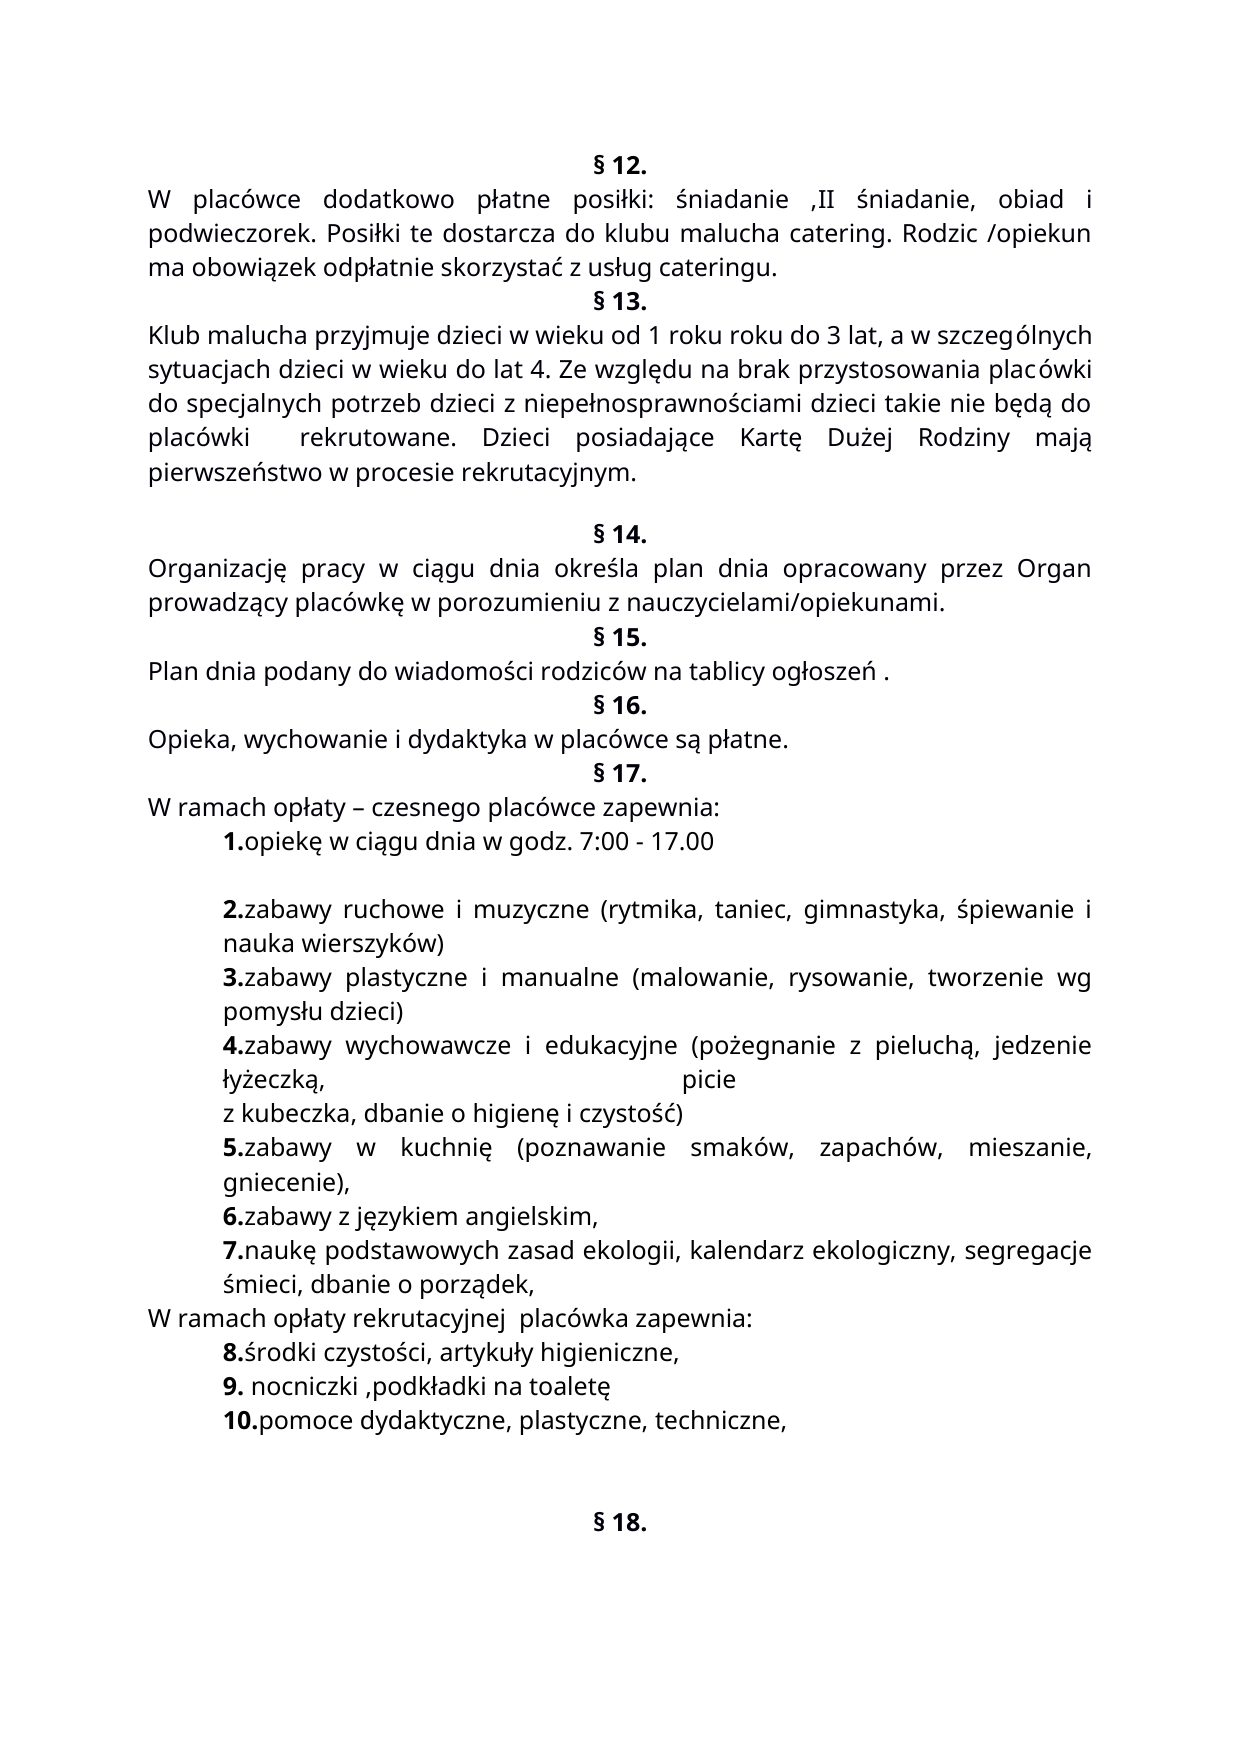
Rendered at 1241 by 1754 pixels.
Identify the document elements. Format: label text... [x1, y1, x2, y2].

text W ramach opłaty – czesnego placówce zapewnia: [148, 789, 1093, 823]
text W ramach opłaty rekrutacyjnej placówka zapewnia: [148, 1300, 1093, 1334]
list zabawy wychowawcze i edukacyjne (pożegnanie z pieluchą, jedzenie łyżeczką, picie z kubeczka, dbanie o higienę i czystość) [223, 1028, 1093, 1130]
list opiekę w ciągu dnia w godz. 7:00 - 17.00 [223, 823, 1093, 858]
list pomoce dydaktyczne, plastyczne, techniczne, [223, 1403, 1093, 1437]
text Organizację pracy w ciągu dnia określa plan dnia opracowany przez Organ prowadzący placówkę w porozumieniu z nauczycielami/opiekunami. [148, 551, 1093, 619]
text § 13. [148, 284, 1093, 318]
text § 16. [148, 687, 1093, 721]
list zabawy ruchowe i muzyczne (rytmika, taniec, gimnastyka, śpiewanie i nauka wierszyków) [223, 892, 1093, 960]
text § 15. [148, 619, 1093, 653]
text § 12. [148, 148, 1093, 182]
list zabawy w kuchnię (poznawanie smaków, zapachów, mieszanie, gniecenie), [223, 1130, 1093, 1198]
text § 18. [148, 1505, 1093, 1539]
list zabawy z językiem angielskim, [223, 1198, 1093, 1232]
list zabawy plastyczne i manualne (malowanie, rysowanie, tworzenie wg pomysłu dzieci) [223, 960, 1093, 1028]
text Klub malucha przyjmuje dzieci w wieku od 1 roku roku do 3 lat, a w szczególnych sytuacjach dzieci w wieku do lat 4. Ze względu na brak przystosowania placówki do specjalnych potrzeb dzieci z niepełnosprawnościami dzieci takie nie będą do placówki rekrutowane. Dzieci posiadające Kartę Dużej Rodziny mają pierwszeństwo w procesie rekrutacyjnym. [148, 318, 1093, 488]
text Plan dnia podany do wiadomości rodziców na tablicy ogłoszeń . [148, 653, 1093, 687]
list naukę podstawowych zasad ekologii, kalendarz ekologiczny, segregacje śmieci, dbanie o porządek, [223, 1232, 1093, 1300]
text Opieka, wychowanie i dydaktyka w placówce są płatne. [148, 721, 1093, 755]
text W placówce dodatkowo płatne posiłki: śniadanie ,II śniadanie, obiad i podwieczorek. Posiłki te dostarcza do klubu malucha catering. Rodzic /opiekun ma obowiązek odpłatnie skorzystać z usług cateringu. [148, 182, 1093, 284]
list nocniczki ,podkładki na toaletę [223, 1368, 1093, 1403]
text § 14. [148, 517, 1093, 551]
text § 17. [148, 755, 1093, 789]
list środki czystości, artykuły higieniczne, [223, 1334, 1093, 1368]
